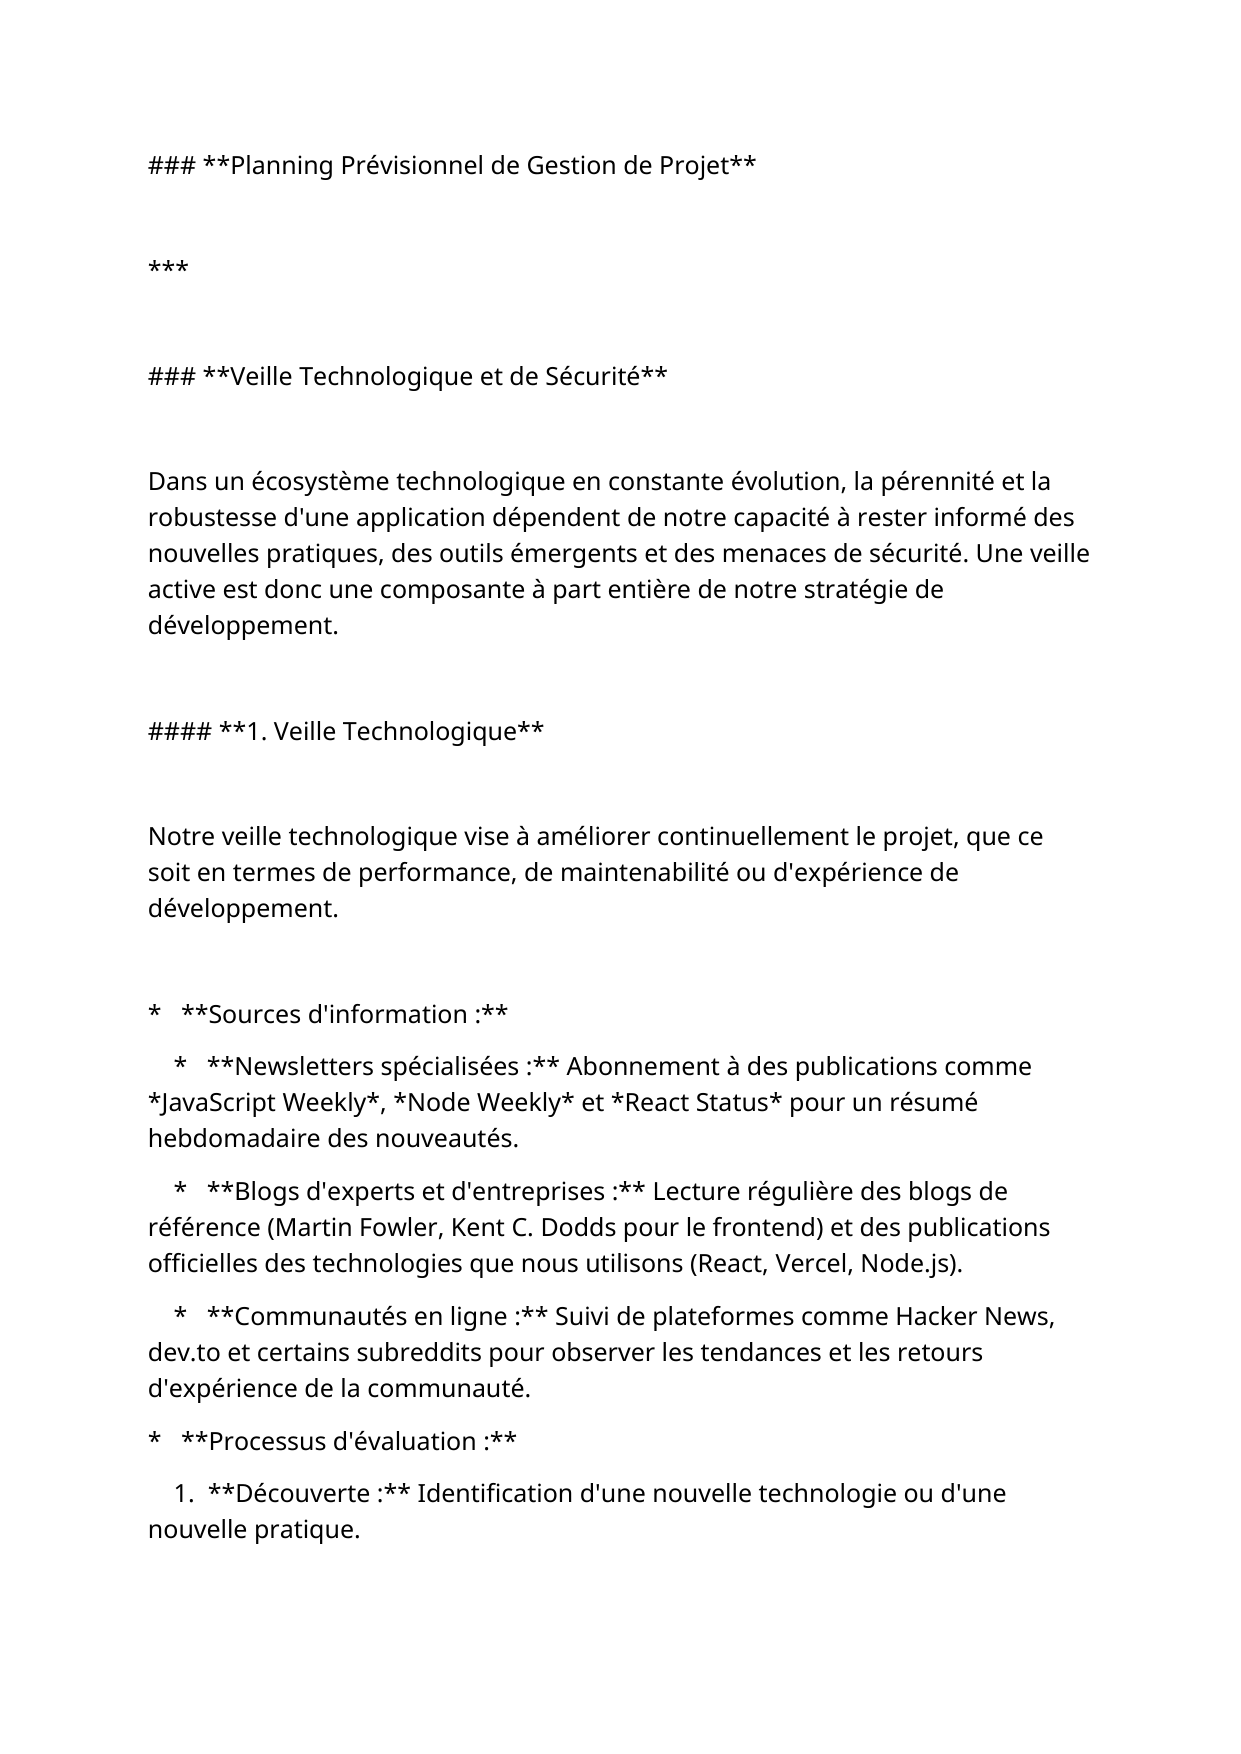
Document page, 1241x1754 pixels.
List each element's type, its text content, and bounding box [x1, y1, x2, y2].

text * **Communautés en ligne :** Suivi de plateformes comme Hacker News, dev.to et certains subreddits pour observer les tendances et les retours d'expérience de la communauté. [148, 1299, 1093, 1405]
text * **Blogs d'experts et d'entreprises :** Lecture régulière des blogs de référence (Martin Fowler, Kent C. Dodds pour le frontend) et des publications officielles des technologies que nous utilisons (React, Vercel, Node.js). [148, 1174, 1093, 1280]
text Notre veille technologique vise à améliorer continuellement le projet, que ce soit en termes de performance, de maintenabilité ou d'expérience de développement. [148, 819, 1093, 925]
text * **Processus d'évaluation :** [148, 1423, 1093, 1457]
text *** [148, 253, 1093, 287]
text ### **Planning Prévisionnel de Gestion de Projet** [148, 148, 1093, 182]
text 1. **Découverte :** Identification d'une nouvelle technologie ou d'une nouvelle pratique. [148, 1476, 1093, 1546]
text Dans un écosystème technologique en constante évolution, la pérennité et la robustesse d'une application dépendent de notre capacité à rester informé des nouvelles pratiques, des outils émergents et des menaces de sécurité. Une veille active est donc une composante à part entière de notre stratégie de développement. [148, 464, 1093, 642]
text * **Newsletters spécialisées :** Abonnement à des publications comme *JavaScript Weekly*, *Node Weekly* et *React Status* pour un résumé hebdomadaire des nouveautés. [148, 1049, 1093, 1155]
text ### **Veille Technologique et de Sécurité** [148, 358, 1093, 392]
text * **Sources d'information :** [148, 996, 1093, 1030]
text #### **1. Veille Technologique** [148, 713, 1093, 747]
